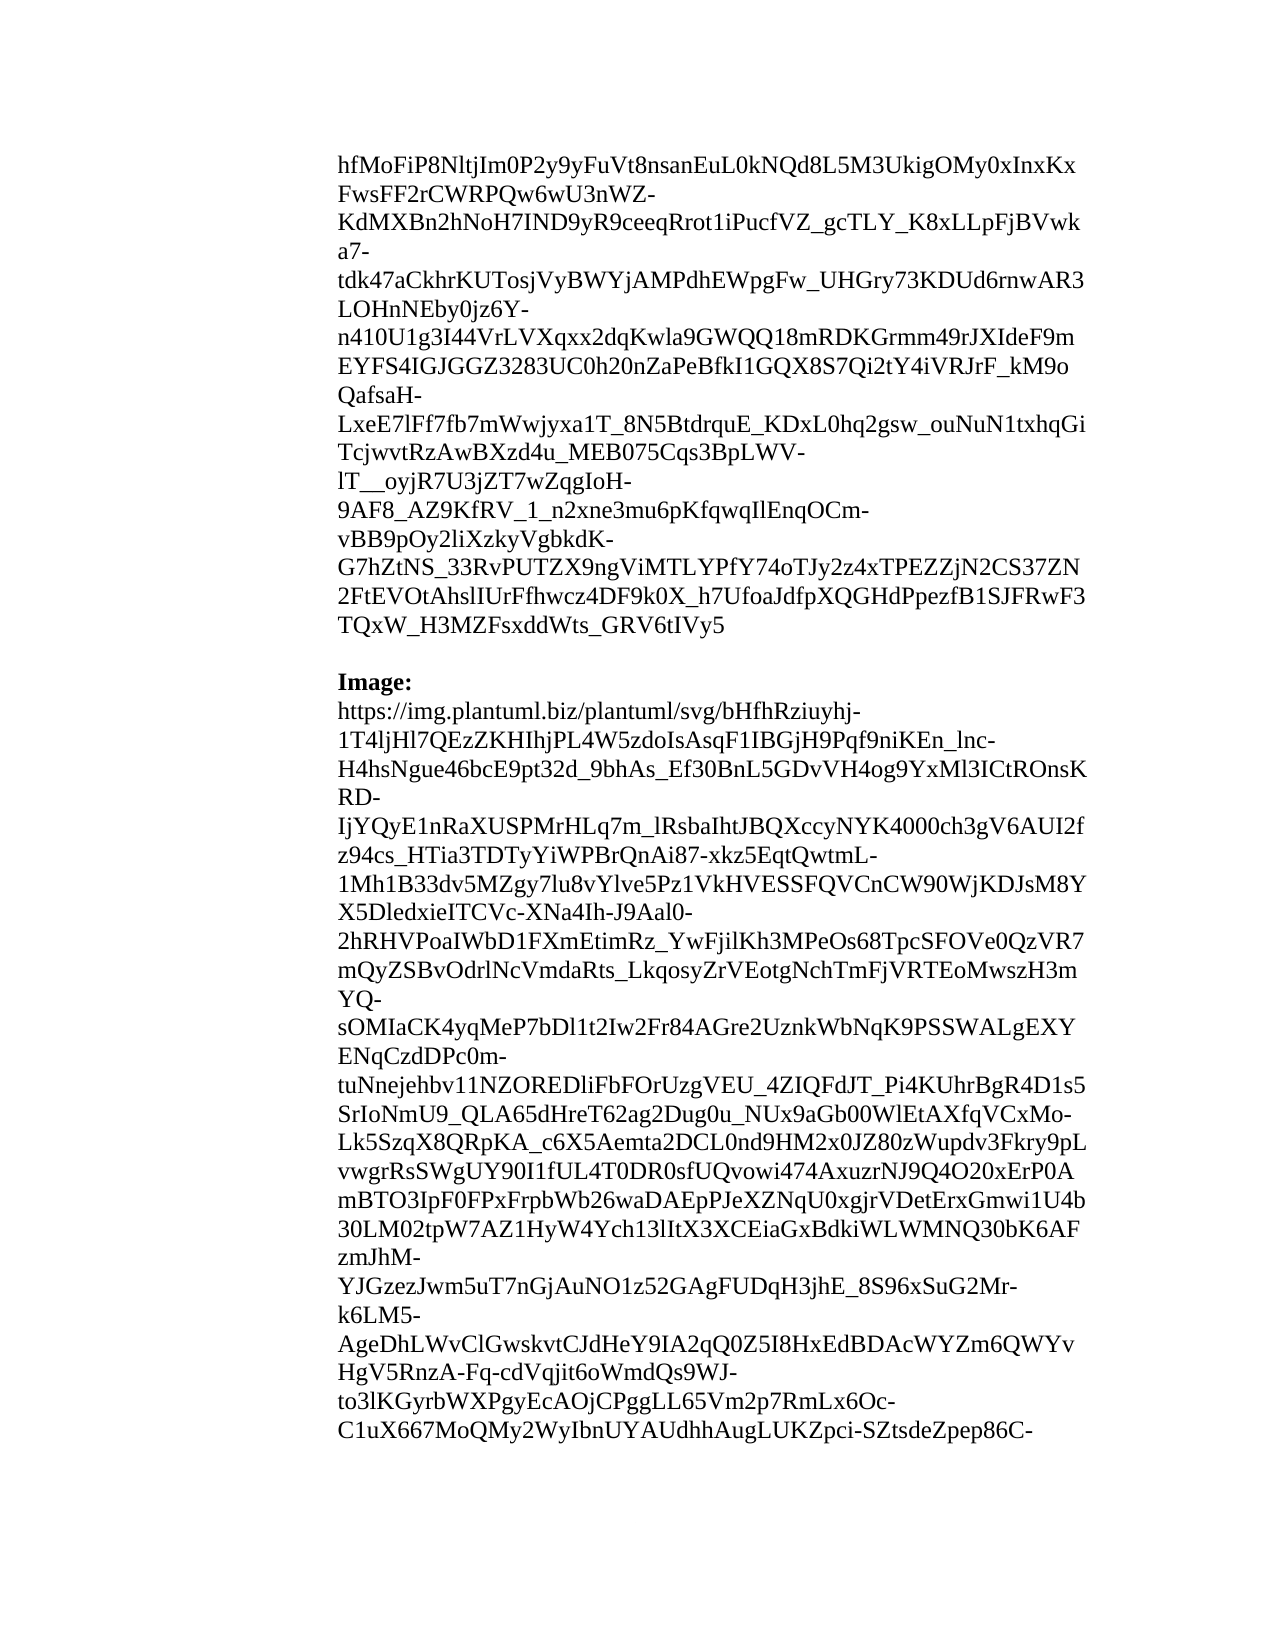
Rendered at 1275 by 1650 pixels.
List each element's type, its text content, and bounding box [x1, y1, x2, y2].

text https://img.plantuml.biz/plantuml/svg/bHfhRziuyhj-1T4ljHl7QEzZKHIhjPL4W5zdoIsAsqF1IBGjH9Pqf9niKEn_lnc-H4hsNgue46bcE9pt32d_9bhAs_Ef30BnL5GDvVH4og9YxMl3ICtROnsKRD-IjYQyE1nRaXUSPMrHLq7m_lRsbaIhtJBQXccyNYK4000ch3gV6AUI2fz94cs_HTia3TDTyYiWPBrQnAi87-xkz5EqtQwtmL-1Mh1B33dv5MZgy7lu8vYlve5Pz1VkHVESSFQVCnCW90WjKDJsM8YX5DledxieITCVc-XNa4Ih-J9Aal0-2hRHVPoaIWbD1FXmEtimRz_YwFjilKh3MPeOs68TpcSFOVe0QzVR7mQyZSBvOdrlNcVmdaRts_LkqosyZrVEotgNchTmFjVRTEoMwszH3mYQ-sOMIaCK4yqMeP7bDl1t2Iw2Fr84AGre2UznkWbNqK9PSSWALgEXYENqCzdDPc0m-tuNnejehbv11NZOREDliFbFOrUzgVEU_4ZIQFdJT_Pi4KUhrBgR4D1s5SrIoNmU9_QLA65dHreT62ag2Dug0u_NUx9aGb00WlEtAXfqVCxMo-Lk5SzqX8QRpKA_c6X5Aemta2DCL0nd9HM2x0JZ80zWupdv3Fkry9pLvwgrRsSWgUY90I1fUL4T0DR0sfUQvowi474AxuzrNJ9Q4O20xErP0AmBTO3IpF0FPxFrpbWb26waDAEpPJeXZNqU0xgjrVDetErxGmwi1U4b30LM02tpW7AZ1HyW4Ych13lItX3XCEiaGxBdkiWLWMNQ30bK6AFzmJhM-YJGzezJwm5uT7nGjAuNO1z52GAgFUDqH3jhE_8S96xSuG2Mr-k6LM5-AgeDhLWvClGwskvtCJdHeY9IA2qQ0Z5I8HxEdBDAcWYZm6QWYvHgV5RnzA-Fq-cdVqjit6oWmdQs9WJ-to3lKGyrbWXPgyEcAOjCPggLL65Vm2p7RmLx6Oc-C1uX667MoQMy2WyIbnUYAUdhhAugLUKZpci-SZtsdeZpep86C- [187, 696, 1087, 1444]
text Image: [337, 667, 1087, 696]
text hfMoFiP8NltjIm0P2y9yFuVt8nsanEuL0kNQd8L5M3UkigOMy0xInxKxFwsFF2rCWRPQw6wU3nWZ-KdMXBn2hNoH7IND9yR9ceeqRrot1iPucfVZ_gcTLY_K8xLLpFjBVwka7-tdk47aCkhrKUTosjVyBWYjAMPdhEWpgFw_UHGry73KDUd6rnwAR3LOHnNEby0jz6Y-n410U1g3I44VrLVXqxx2dqKwla9GWQQ18mRDKGrmm49rJXIdeF9mEYFS4IGJGGZ3283UC0h20nZaPeBfkI1GQX8S7Qi2tY4iVRJrF_kM9oQafsaH-LxeE7lFf7fb7mWwjyxa1T_8N5BtdrquE_KDxL0hq2gsw_ouNuN1txhqGiTcjwvtRzAwBXzd4u_MEB075Cqs3BpLWV-lT__oyjR7U3jZT7wZqgIoH-9AF8_AZ9KfRV_1_n2xne3mu6pKfqwqIlEnqOCm-vBB9pOy2liXzkyVgbkdK-G7hZtNS_33RvPUTZX9ngViMTLYPfY74oTJy2z4xTPEZZjN2CS37ZN2FtEVOtAhslIUrFfhwcz4DF9k0X_h7UfoaJdfpXQGHdPpezfB1SJFRwF3TQxW_H3MZFsxddWts_GRV6tIVy5 [337, 150, 1087, 639]
